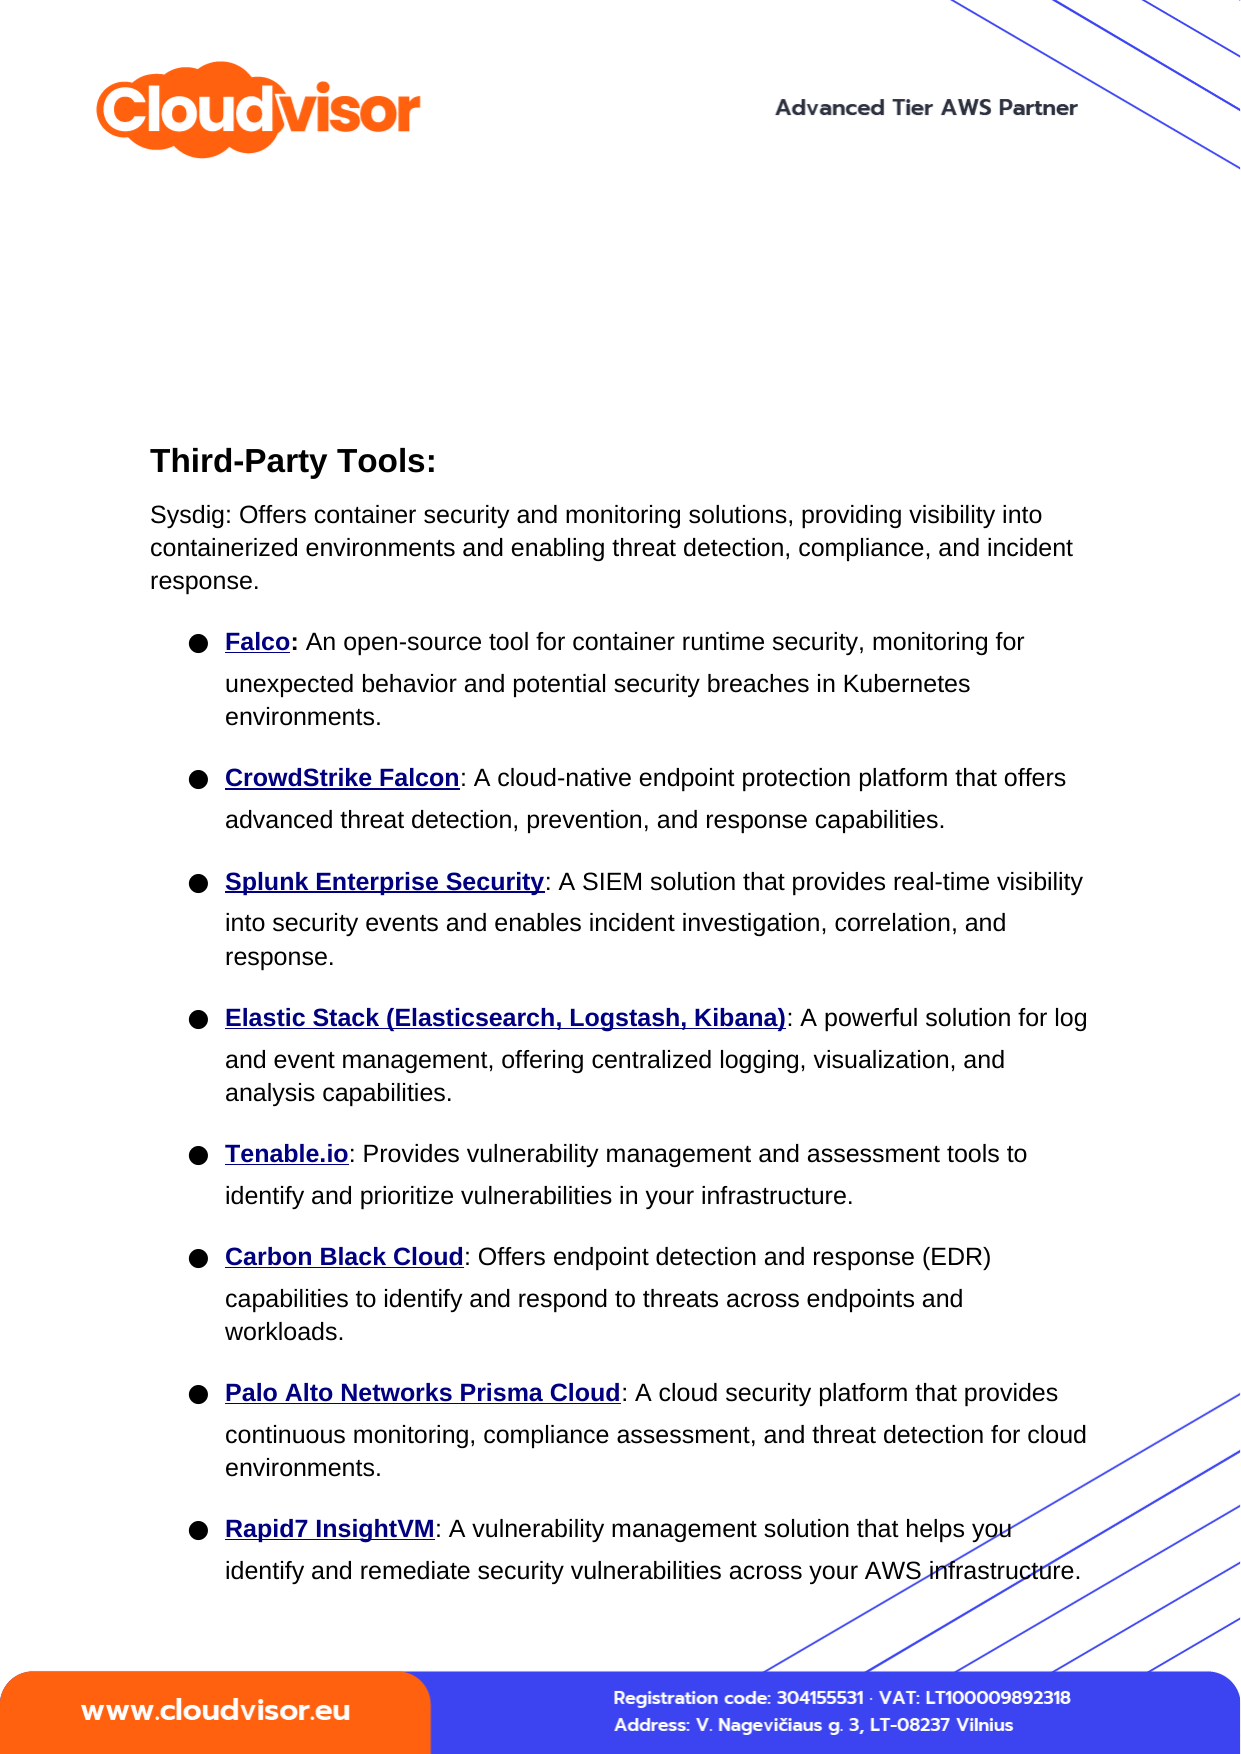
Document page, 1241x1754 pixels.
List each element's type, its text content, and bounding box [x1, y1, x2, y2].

list CrowdStrike Falcon: A cloud-native endpoint protection platform that offers advanced threat detection, prevention, and response capabilities. [187, 750, 1090, 834]
list Palo Alto Networks Prisma Cloud: A cloud security platform that provides continuous monitoring, compliance assessment, and threat detection for cloud environments. [187, 1364, 1090, 1482]
text Third-Party Tools: [150, 441, 1090, 480]
list Carbon Black Cloud: Offers endpoint detection and response (EDR) capabilities to identify and respond to threats across endpoints and workloads. [187, 1228, 1090, 1346]
list Splunk Enterprise Security: A SIEM solution that provides real-time visibility into security events and enables incident investigation, correlation, and response. [187, 853, 1090, 970]
list Elastic Stack (Elasticsearch, Logstash, Kibana): A powerful solution for log and event management, offering centralized logging, visualization, and analysis capabilities. [187, 989, 1090, 1106]
list Rapid7 InsightVM: A vulnerability management solution that helps you identify and remediate security vulnerabilities across your AWS infrastructure. [187, 1501, 1090, 1585]
text Sysdig: Offers container security and monitoring solutions, providing visibility into containerized environments and enabling threat detection, compliance, and incident response. [150, 500, 1090, 595]
list Falco: An open-source tool for container runtime security, monitoring for unexpected behavior and potential security breaches in Kubernetes environments. [187, 614, 1090, 731]
list Tenable.io: Provides vulnerability management and assessment tools to identify and prioritize vulnerabilities in your infrastructure. [187, 1125, 1090, 1209]
picture [0, 0, 1241, 1754]
